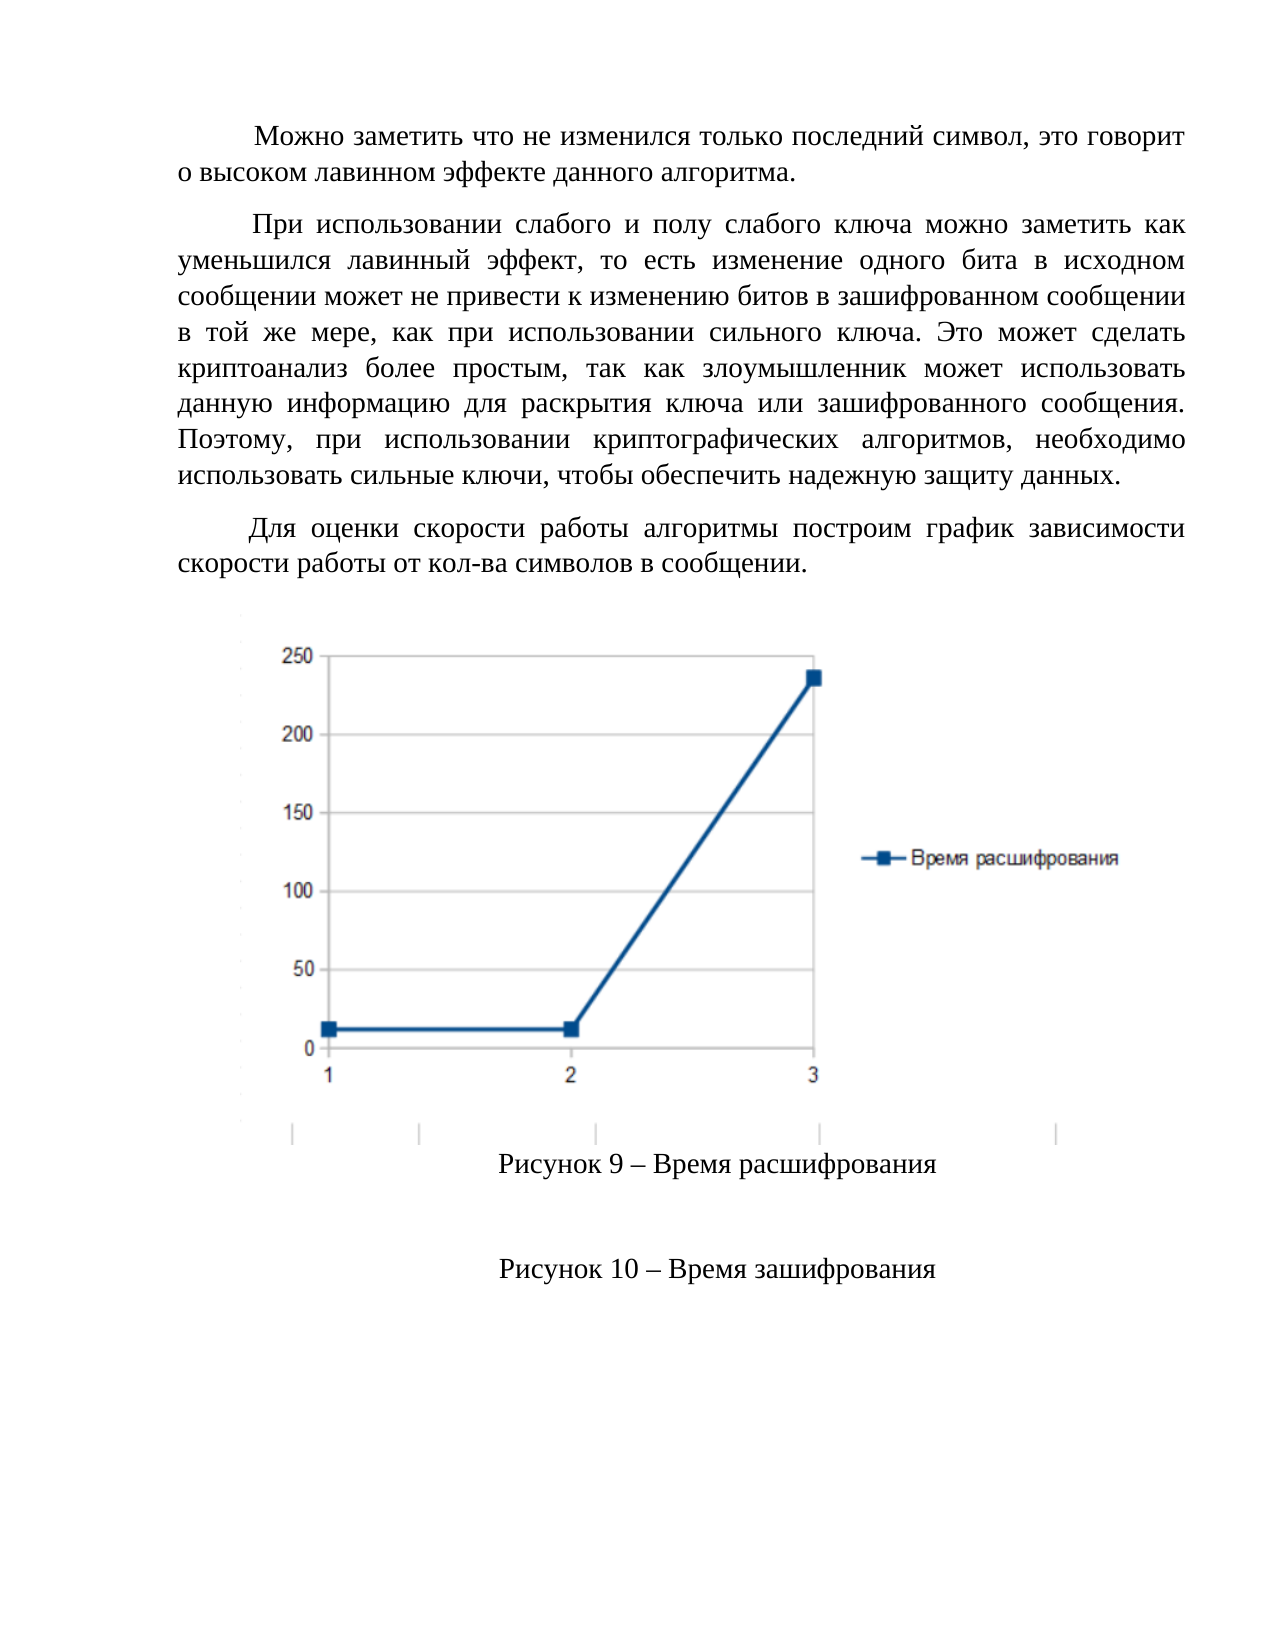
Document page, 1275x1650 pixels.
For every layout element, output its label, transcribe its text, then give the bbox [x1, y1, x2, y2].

text Можно заметить что не изменился только последний символ, это говорит о высоком лавинном эффекте данного алгоритма. [177, 118, 1186, 187]
text Рисунок 9 – Время расшифрования [177, 598, 1186, 1180]
text Рисунок 10 – Время зашифрования [177, 1252, 1186, 1285]
text При использовании слабого и полу слабого ключа можно заметить как уменьшился лавинный эффект, то есть изменение одного бита в исходном сообщении может не привести к изменению битов в зашифрованном сообщении в той же мере, как при использовании сильного ключа. Это может сделать криптоанализ более простым, так как злоумышленник может использовать данную информацию для раскрытия ключа или зашифрованного сообщения. Поэтому, при использовании криптографических алгоритмов, необходимо использовать сильные ключи, чтобы обеспечить надежную защиту данных. [177, 206, 1186, 491]
picture [240, 598, 1124, 1145]
text Для оценки скорости работы алгоритмы построим график зависимости скорости работы от кол-ва символов в сообщении. [177, 510, 1186, 579]
